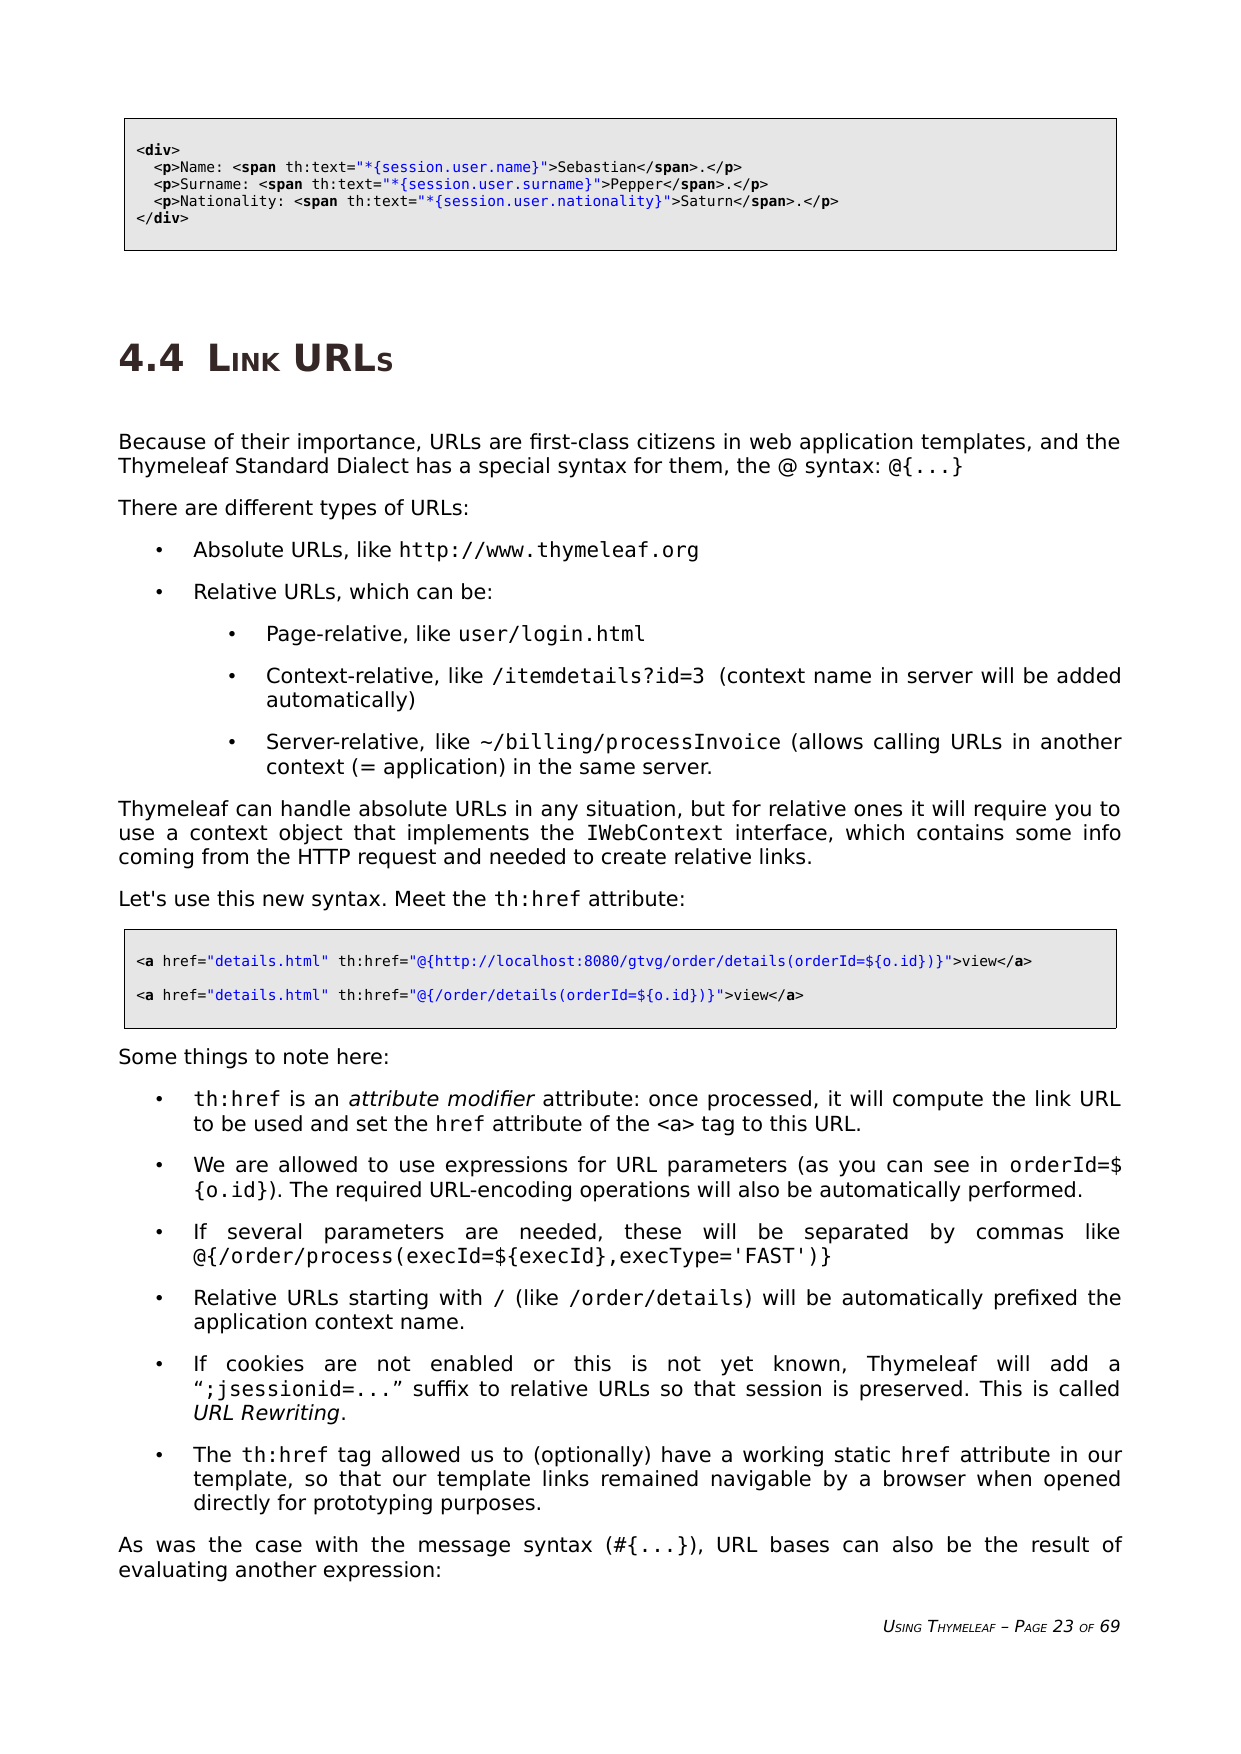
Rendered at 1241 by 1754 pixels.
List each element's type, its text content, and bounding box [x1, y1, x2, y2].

text <a href="details.html" th:href="@{http://localhost:8080/gtvg/order/details(orderId=${o.id})}">view</a> <a href="details.html" th:href="@{/order/details(orderId=${o.id})}">view</a> [125, 930, 1116, 1028]
list We are allowed to use expressions for URL parameters (as you can see in orderId=${o.id}). The required URL-encoding operations will also be automatically performed. [156, 1153, 1122, 1202]
list Page-relative, like user/login.html [228, 622, 1122, 646]
list Context-relative, like /itemdetails?id=3 (context name in server will be added automatically) [228, 664, 1122, 713]
subtitle Link URLs [118, 336, 1122, 380]
list If cookies are not enabled or this is not yet known, Thymeleaf will add a “;jsessionid=...” suffix to relative URLs so that session is preserved. This is called URL Rewriting. [156, 1352, 1122, 1425]
text <div> <p>Name: <span th:text="*{session.user.name}">Sebastian</span>.</p> <p>Surname: <span th:text="*{session.user.surname}">Pepper</span>.</p> <p>Nationality: <span th:text="*{session.user.nationality}">Saturn</span>.</p> </div> [125, 119, 1116, 250]
list Relative URLs starting with / (like /order/details) will be automatically prefixed the application context name. [156, 1286, 1122, 1334]
text As was the case with the message syntax (#{...}), URL bases can also be the result of evaluating another expression: [118, 1533, 1122, 1582]
text There are different types of URLs: [118, 496, 1122, 521]
text Let's use this new syntax. Meet the th:href attribute: [118, 887, 1122, 911]
text Because of their importance, URLs are first-class citizens in web application templates, and the Thymeleaf Standard Dialect has a special syntax for them, the @ syntax: @{...} [118, 430, 1122, 478]
list The th:href tag allowed us to (optionally) have a working static href attribute in our template, so that our template links remained navigable by a browser when opened directly for prototyping purposes. [156, 1443, 1122, 1516]
list Relative URLs, which can be: [156, 580, 1122, 604]
text Thymeleaf can handle absolute URLs in any situation, but for relative ones it will require you to use a context object that implements the IWebContext interface, which contains some info coming from the HTTP request and needed to create relative links. [118, 797, 1122, 869]
list Absolute URLs, like http://www.thymeleaf.org [156, 538, 1122, 562]
list Server-relative, like ~/billing/processInvoice (allows calling URLs in another context (= application) in the same server. [228, 730, 1122, 779]
list th:href is an attribute modifier attribute: once processed, it will compute the link URL to be used and set the href attribute of the <a> tag to this URL. [156, 1087, 1122, 1136]
text Some things to note here: [118, 1045, 1122, 1069]
list If several parameters are needed, these will be separated by commas like @{/order/process(execId=${execId},execType='FAST')} [156, 1220, 1122, 1268]
